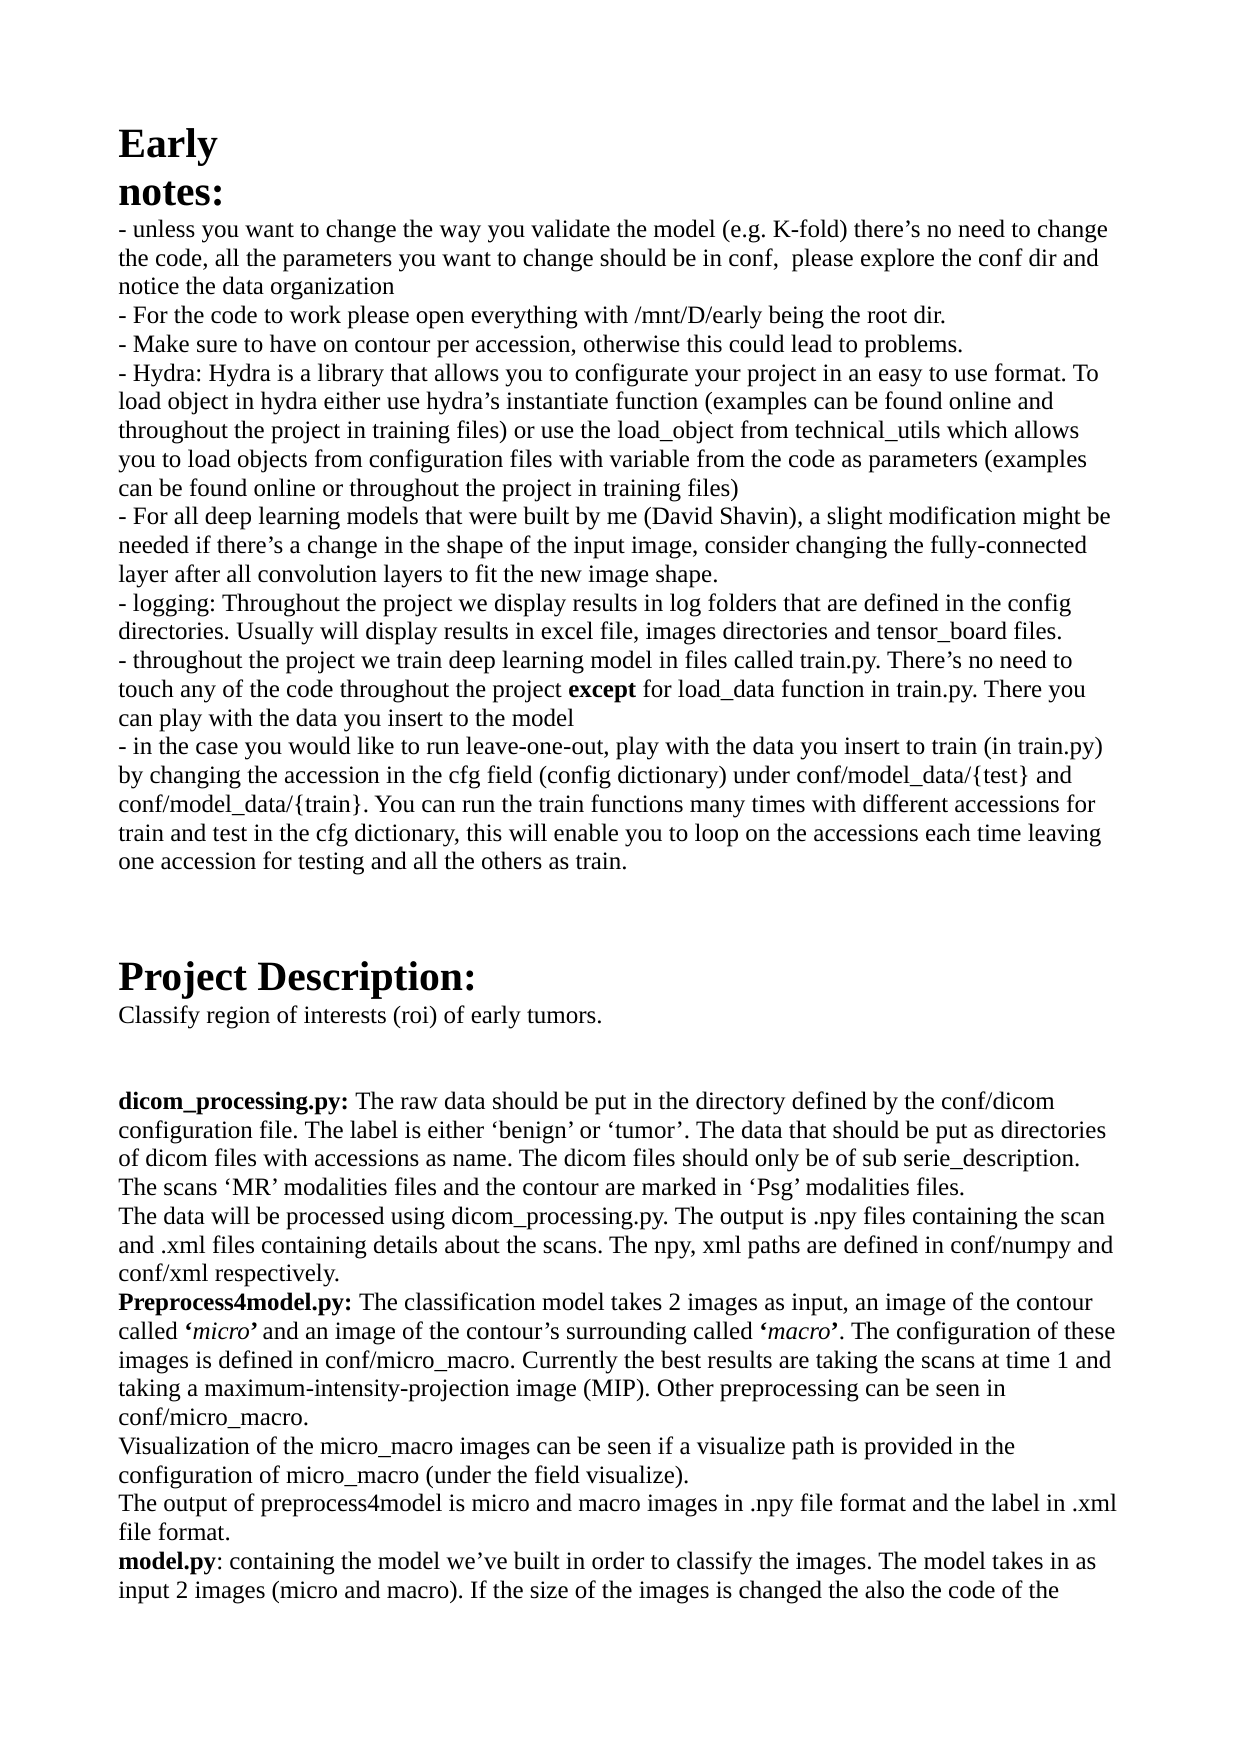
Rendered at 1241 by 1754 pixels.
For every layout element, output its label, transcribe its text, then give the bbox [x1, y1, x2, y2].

text Preprocess4model.py: The classification model takes 2 images as input, an image of the contour called ‘micro’ and an image of the contour’s surrounding called ‘macro’. The configuration of these images is defined in conf/micro_macro. Currently the best results are taking the scans at time 1 and taking a maximum-intensity-projection image (MIP). Other preprocessing can be seen in conf/micro_macro. [118, 1287, 1122, 1431]
text Visualization of the micro_macro images can be seen if a visualize path is provided in the configuration of micro_macro (under the field visualize). [118, 1431, 1122, 1488]
text dicom_processing.py: The raw data should be put in the directory defined by the conf/dicom configuration file. The label is either ‘benign’ or ‘tumor’. The data that should be put as directories of dicom files with accessions as name. The dicom files should only be of sub serie_description. The scans ‘MR’ modalities files and the contour are marked in ‘Psg’ modalities files. [118, 1086, 1122, 1201]
text - throughout the project we train deep learning model in files called train.py. There’s no need to touch any of the code throughout the project except for load_data function in train.py. There you can play with the data you insert to the model [118, 645, 1122, 731]
text - Make sure to have on contour per accession, otherwise this could lead to problems. [118, 329, 1122, 358]
text Early [118, 118, 1122, 166]
text Project Description: [118, 952, 1122, 1000]
text - in the case you would like to run leave-one-out, play with the data you insert to train (in train.py) by changing the accession in the cfg field (config dictionary) under conf/model_data/{test} and conf/model_data/{train}. You can run the train functions many times with different accessions for train and test in the cfg dictionary, this will enable you to loop on the accessions each time leaving one accession for testing and all the others as train. [118, 731, 1122, 875]
text - logging: Throughout the project we display results in log folders that are defined in the config directories. Usually will display results in excel file, images directories and tensor_board files. [118, 588, 1122, 645]
text - For all deep learning models that were built by me (David Shavin), a slight modification might be needed if there’s a change in the shape of the input image, consider changing the fully-connected layer after all convolution layers to fit the new image shape. [118, 501, 1122, 588]
text - For the code to work please open everything with /mnt/D/early being the root dir. [118, 300, 1122, 329]
text Classify region of interests (roi) of early tumors. [118, 1000, 1122, 1028]
text notes: [118, 166, 1122, 214]
text The data will be processed using dicom_processing.py. The output is .npy files containing the scan and .xml files containing details about the scans. The npy, xml paths are defined in conf/numpy and conf/xml respectively. [118, 1201, 1122, 1287]
text model.py: containing the model we’ve built in order to classify the images. The model takes in as input 2 images (micro and macro). If the size of the images is changed the also the code of the [118, 1546, 1122, 1603]
text The output of preprocess4model is micro and macro images in .npy file format and the label in .xml file format. [118, 1488, 1122, 1546]
text - Hydra: Hydra is a library that allows you to configurate your project in an easy to use format. To load object in hydra either use hydra’s instantiate function (examples can be found online and throughout the project in training files) or use the load_object from technical_utils which allows you to load objects from configuration files with variable from the code as parameters (examples can be found online or throughout the project in training files) [118, 358, 1122, 501]
text - unless you want to change the way you validate the model (e.g. K-fold) there’s no need to change the code, all the parameters you want to change should be in conf, please explore the conf dir and notice the data organization [118, 214, 1122, 300]
